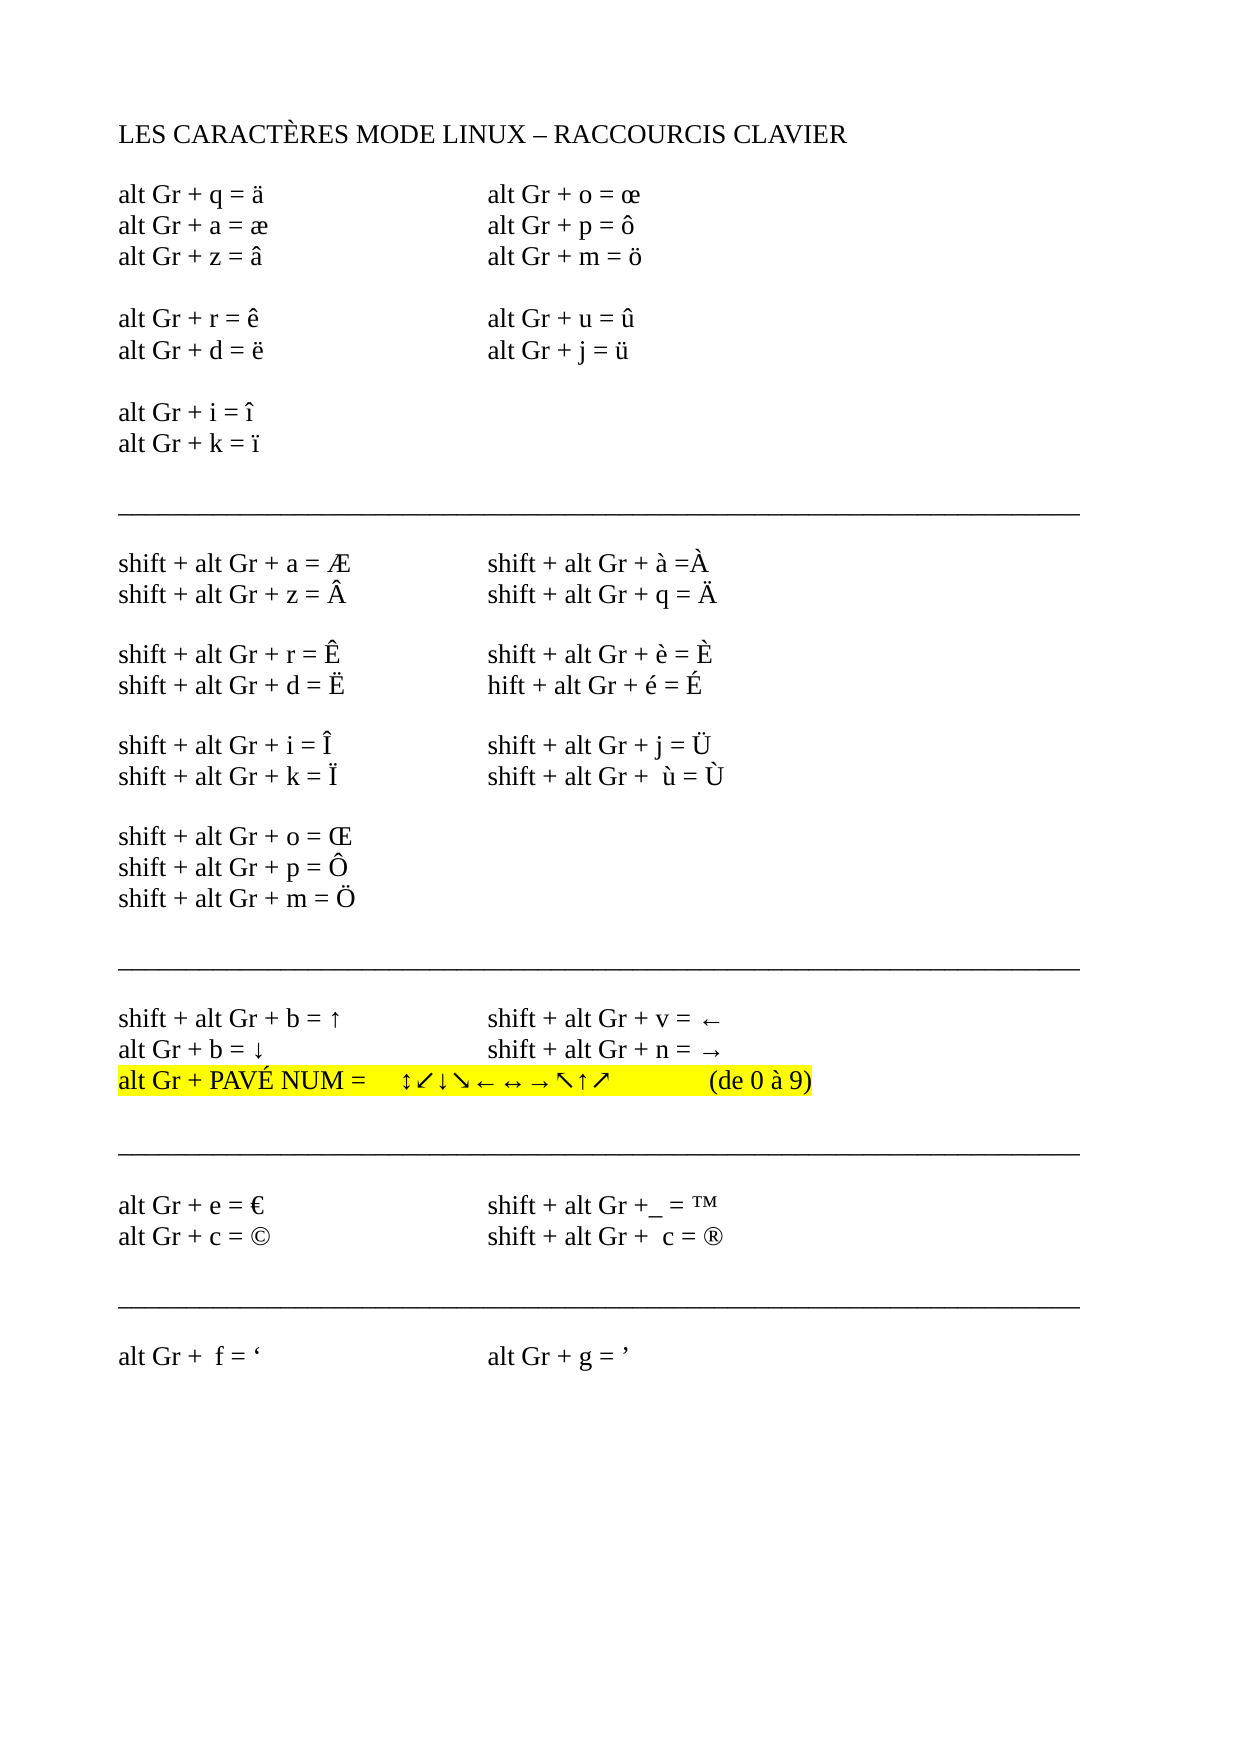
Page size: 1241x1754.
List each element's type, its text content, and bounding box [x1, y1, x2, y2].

text shift + alt Gr + d = Ë hift + alt Gr + é = É [118, 669, 1122, 700]
text _______________________________________________________________________ [118, 487, 1122, 518]
text alt Gr + a = æ alt Gr + p = ô [118, 209, 1122, 240]
text alt Gr + c = © shift + alt Gr + c = ® [118, 1220, 1122, 1251]
text _______________________________________________________________________ [118, 1127, 1122, 1158]
text shift + alt Gr + p = Ô [118, 851, 1122, 882]
text shift + alt Gr + r = Ê shift + alt Gr + è = È [118, 638, 1122, 669]
text alt Gr + PAVÉ NUM = ↕↙↓↘←↔→↖↑↗ (de 0 à 9) [118, 1064, 1122, 1096]
text alt Gr + d = ë alt Gr + j = ü [118, 334, 1122, 365]
text alt Gr + e = € shift + alt Gr +_ = ™ [118, 1189, 1122, 1220]
text shift + alt Gr + z = Â shift + alt Gr + q = Ä [118, 578, 1122, 609]
text alt Gr + r = ê alt Gr + u = û [118, 303, 1122, 334]
text alt Gr + z = â alt Gr + m = ö [118, 240, 1122, 271]
text shift + alt Gr + a = Æ shift + alt Gr + à =À [118, 547, 1122, 578]
text alt Gr + i = î [118, 396, 1122, 427]
text _______________________________________________________________________ [118, 942, 1122, 973]
text shift + alt Gr + k = Ï shift + alt Gr + ù = Ù [118, 760, 1122, 791]
text shift + alt Gr + i = Î shift + alt Gr + j = Ü [118, 729, 1122, 760]
text alt Gr + f = ‘ alt Gr + g = ’ [118, 1340, 1122, 1371]
text shift + alt Gr + b = ↑ shift + alt Gr + v = ← [118, 1002, 1122, 1033]
text alt Gr + b = ↓ shift + alt Gr + n = → [118, 1033, 1122, 1064]
text shift + alt Gr + m = Ö [118, 882, 1122, 913]
text shift + alt Gr + o = Œ [118, 820, 1122, 851]
text alt Gr + q = ä alt Gr + o = œ [118, 178, 1122, 209]
text _______________________________________________________________________ [118, 1280, 1122, 1311]
text LES CARACTÈRES MODE LINUX – RACCOURCIS CLAVIER [118, 118, 1122, 149]
text alt Gr + k = ï [118, 427, 1122, 458]
